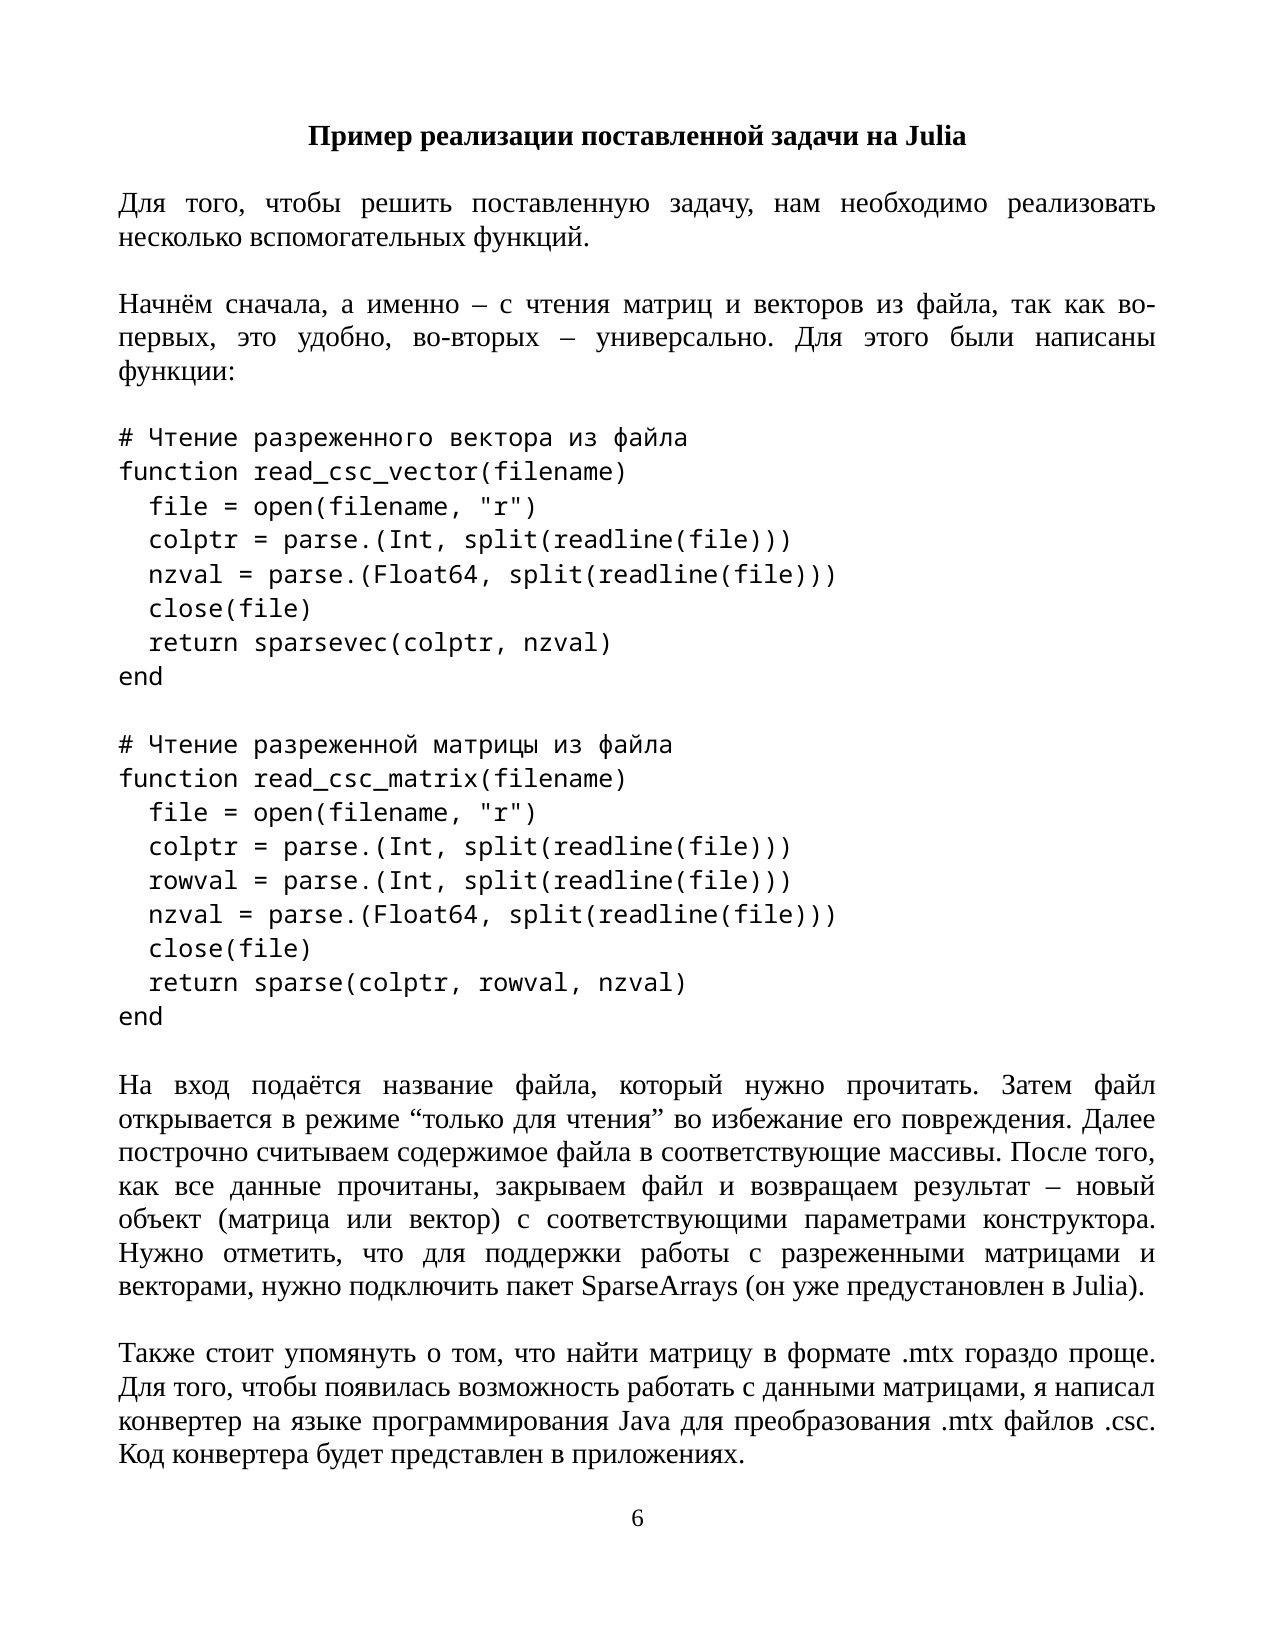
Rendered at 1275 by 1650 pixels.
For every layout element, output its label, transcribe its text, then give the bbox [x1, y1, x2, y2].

text # Чтение разреженной матрицы из файла [118, 727, 1157, 761]
text file = open(filename, "r") [118, 488, 1157, 522]
text end [118, 999, 1157, 1033]
text close(file) [118, 590, 1157, 624]
text Также стоит упомянуть о том, что найти матрицу в формате .mtx гораздо проще. Для того, чтобы появилась возможность работать с данными матрицами, я написал конвертер на языке программирования Java для преобразования .mtx файлов .csc. Код конвертера будет представлен в приложениях. [118, 1336, 1157, 1470]
text rowval = parse.(Int, split(readline(file))) [118, 863, 1157, 897]
text close(file) [118, 931, 1157, 965]
text Начнём сначала, а именно – с чтения матриц и векторов из файла, так как во-первых, это удобно, во-вторых – универсально. Для этого были написаны функции: [118, 286, 1157, 386]
text Пример реализации поставленной задачи на Julia [118, 118, 1157, 152]
text На вход подаётся название файла, который нужно прочитать. Затем файл открывается в режиме “только для чтения” во избежание его повреждения. Далее построчно считываем содержимое файла в соответствующие массивы. После того, как все данные прочитаны, закрываем файл и возвращаем результат – новый объект (матрица или вектор) с соответствующими параметрами конструктора. Нужно отметить, что для поддержки работы с разреженными матрицами и векторами, нужно подключить пакет SparseArrays (он уже предустановлен в Julia). [118, 1067, 1157, 1302]
text colptr = parse.(Int, split(readline(file))) [118, 522, 1157, 556]
text return sparsevec(colptr, nzval) [118, 624, 1157, 658]
text nzval = parse.(Float64, split(readline(file))) [118, 556, 1157, 590]
text return sparse(colptr, rowval, nzval) [118, 965, 1157, 999]
text colptr = parse.(Int, split(readline(file))) [118, 829, 1157, 863]
text file = open(filename, "r") [118, 795, 1157, 829]
text function read_csc_matrix(filename) [118, 761, 1157, 795]
text nzval = parse.(Float64, split(readline(file))) [118, 897, 1157, 931]
text function read_csc_vector(filename) [118, 454, 1157, 488]
text end [118, 658, 1157, 692]
text # Чтение разреженного вектора из файла [118, 420, 1157, 454]
text Для того, чтобы решить поставленную задачу, нам необходимо реализовать несколько вспомогательных функций. [118, 185, 1157, 252]
